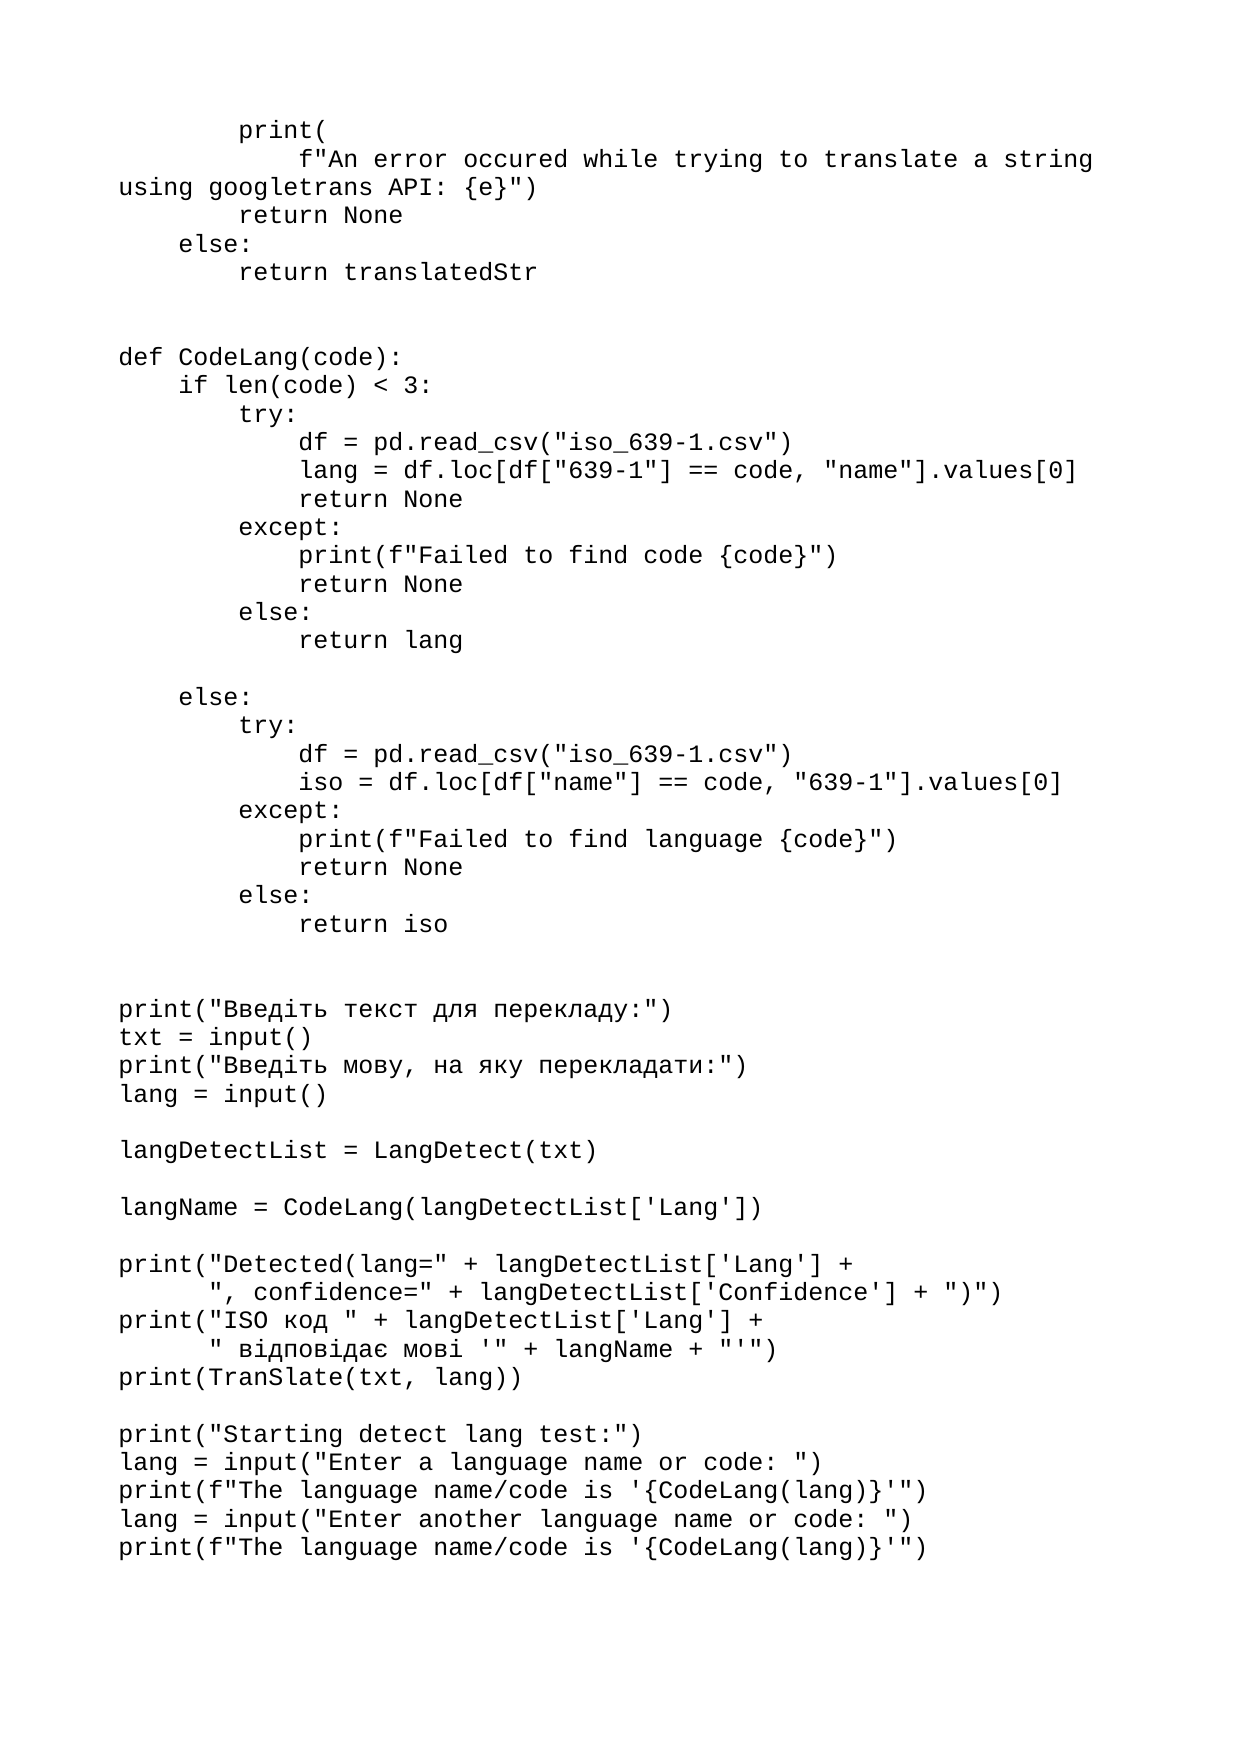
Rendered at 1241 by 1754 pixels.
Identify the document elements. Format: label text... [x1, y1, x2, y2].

text " відповідає мові '" + langName + "'") [118, 1336, 1122, 1365]
text else: [118, 685, 1122, 713]
text langDetectList = LangDetect(txt) [118, 1138, 1122, 1166]
text lang = df.loc[df["639-1"] == code, "name"].values[0] [118, 458, 1122, 486]
text return lang [118, 628, 1122, 656]
text ", confidence=" + langDetectList['Confidence'] + ")") [118, 1280, 1122, 1308]
text print(f"The language name/code is '{CodeLang(lang)}'") [118, 1535, 1122, 1563]
text lang = input("Enter a language name or code: ") [118, 1450, 1122, 1478]
text lang = input("Enter another language name or code: ") [118, 1506, 1122, 1535]
text df = pd.read_csv("iso_639-1.csv") [118, 741, 1122, 770]
text print(f"Failed to find code {code}") [118, 543, 1122, 571]
text return None [118, 571, 1122, 600]
text return None [118, 486, 1122, 515]
text iso = df.loc[df["name"] == code, "639-1"].values[0] [118, 770, 1122, 798]
text except: [118, 515, 1122, 543]
text lang = input() [118, 1081, 1122, 1110]
text return None [118, 203, 1122, 231]
text print("Введіть текст для перекладу:") [118, 996, 1122, 1025]
text try: [118, 713, 1122, 741]
text else: [118, 883, 1122, 911]
text print(f"The language name/code is '{CodeLang(lang)}'") [118, 1478, 1122, 1506]
text print(f"Failed to find language {code}") [118, 826, 1122, 855]
text print("ISO код " + langDetectList['Lang'] + [118, 1308, 1122, 1336]
text df = pd.read_csv("iso_639-1.csv") [118, 430, 1122, 458]
text if len(code) < 3: [118, 373, 1122, 401]
text return translatedStr [118, 260, 1122, 288]
text return iso [118, 911, 1122, 940]
text print("Введіть мову, на яку перекладати:") [118, 1053, 1122, 1081]
text def CodeLang(code): [118, 345, 1122, 373]
text else: [118, 231, 1122, 260]
text print("Detected(lang=" + langDetectList['Lang'] + [118, 1251, 1122, 1280]
text else: [118, 600, 1122, 628]
text langName = CodeLang(langDetectList['Lang']) [118, 1195, 1122, 1223]
text print(TranSlate(txt, lang)) [118, 1365, 1122, 1393]
text except: [118, 798, 1122, 826]
text f"An error occured while trying to translate a string using googletrans API: {e}") [118, 146, 1122, 203]
text print( [118, 118, 1122, 146]
text txt = input() [118, 1025, 1122, 1053]
text return None [118, 855, 1122, 883]
text print("Starting detect lang test:") [118, 1421, 1122, 1450]
text try: [118, 401, 1122, 430]
